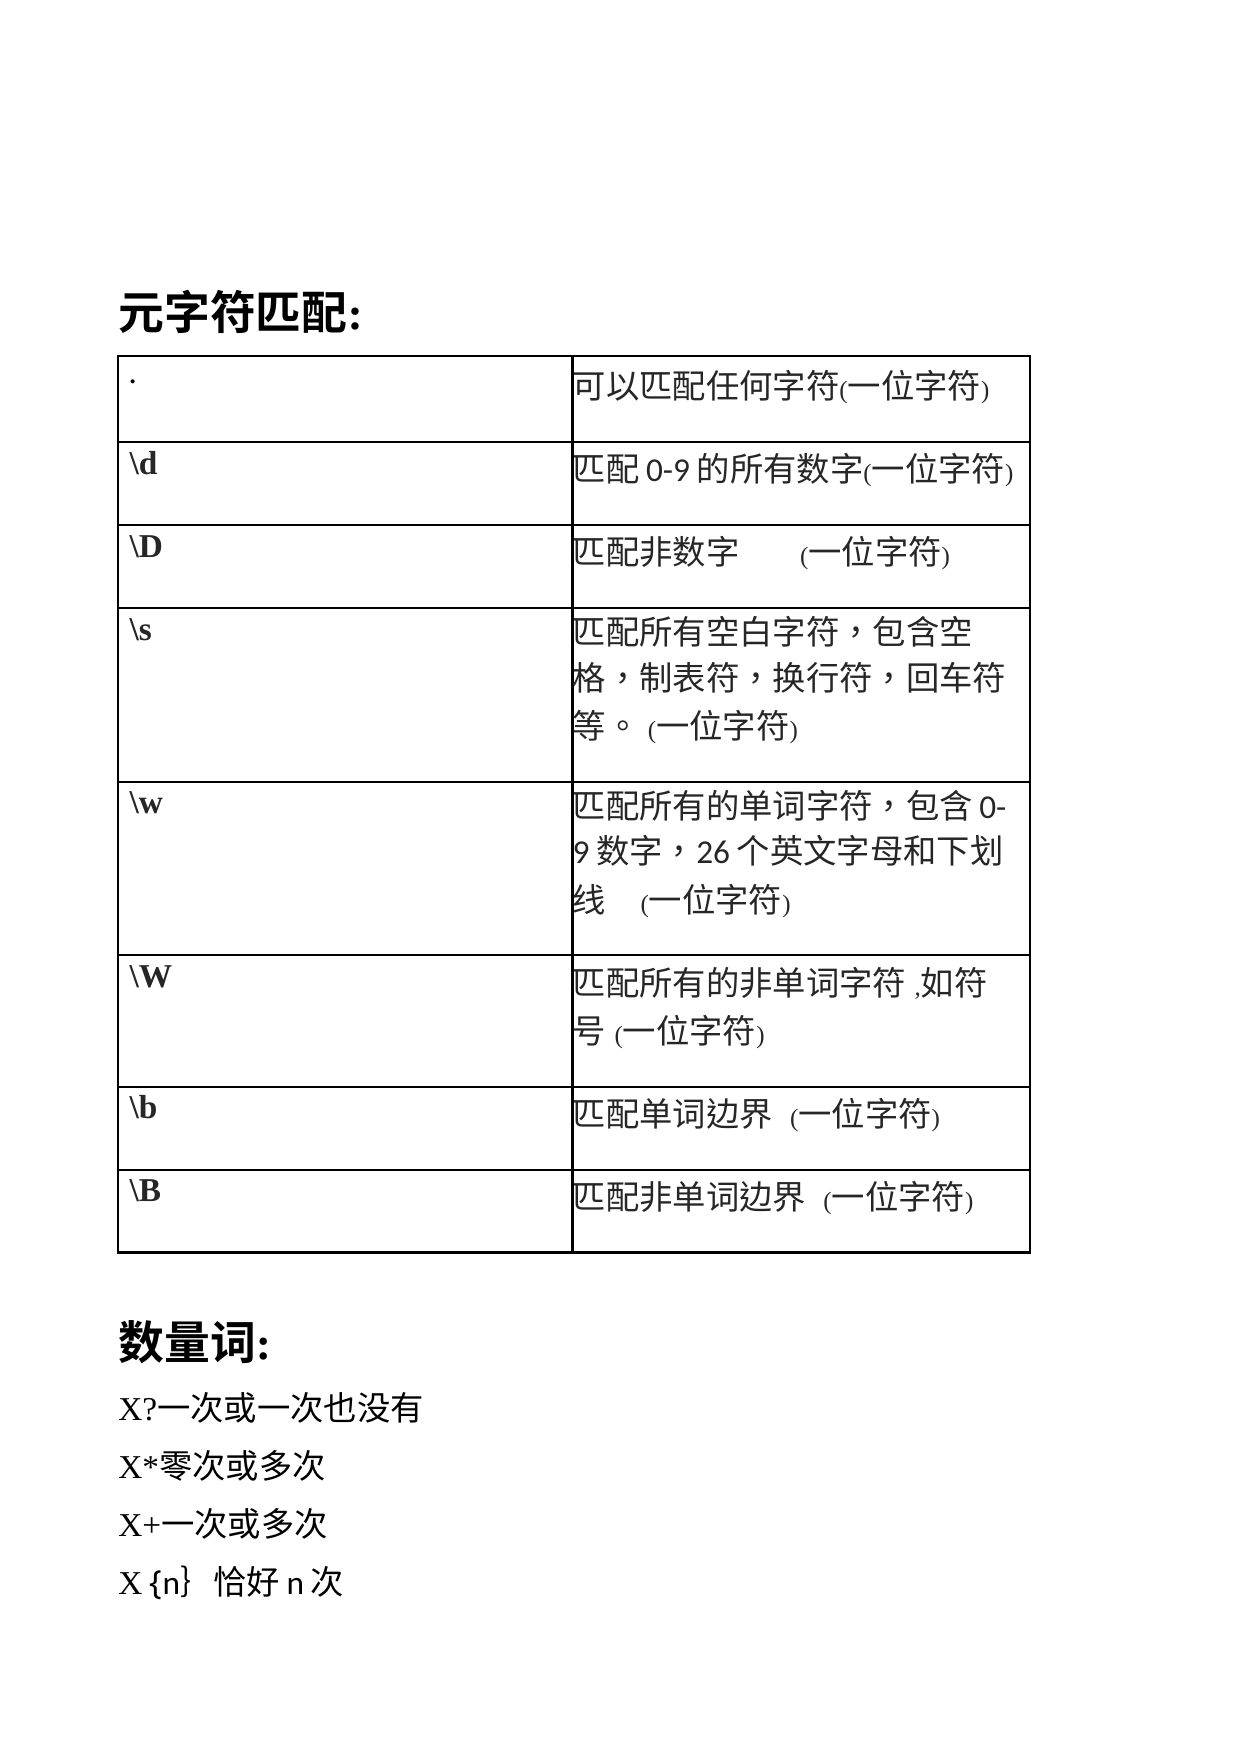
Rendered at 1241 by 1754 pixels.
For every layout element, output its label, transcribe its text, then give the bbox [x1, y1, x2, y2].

table_cell \b [119, 1088, 571, 1168]
table_cell 匹配所有的非单词字符 ,如符号 (一位字符) [574, 956, 1029, 1086]
table_cell \D [119, 526, 571, 607]
text X+一次或多次 [118, 1501, 1122, 1546]
text X*零次或多次 [118, 1443, 1122, 1488]
text 元字符匹配: [118, 276, 1122, 343]
table_cell 匹配所有的单词字符，包含0-9数字，26个英文字母和下划线 (一位字符) [574, 783, 1029, 954]
text X｛n｝恰好n次 [118, 1559, 1122, 1604]
table_cell \W [119, 956, 571, 1086]
table_cell 匹配所有空白字符，包含空格，制表符，换行符，回车符等。 (一位字符) [574, 609, 1029, 781]
table_header . [119, 357, 571, 441]
text X?一次或一次也没有 [118, 1385, 1122, 1431]
text 数量词: [118, 1306, 1122, 1373]
table_cell \s [119, 609, 571, 781]
table_header 可以匹配任何字符(一位字符) [574, 357, 1029, 441]
table_cell 匹配非数字 (一位字符) [574, 526, 1029, 607]
table_cell 匹配单词边界 (一位字符) [574, 1088, 1029, 1168]
table_cell \d [119, 443, 571, 524]
table_cell 匹配0-9的所有数字(一位字符) [574, 443, 1029, 524]
table_cell \w [119, 783, 571, 954]
table_cell \B [119, 1171, 571, 1251]
table_cell 匹配非单词边界 (一位字符) [574, 1171, 1029, 1251]
